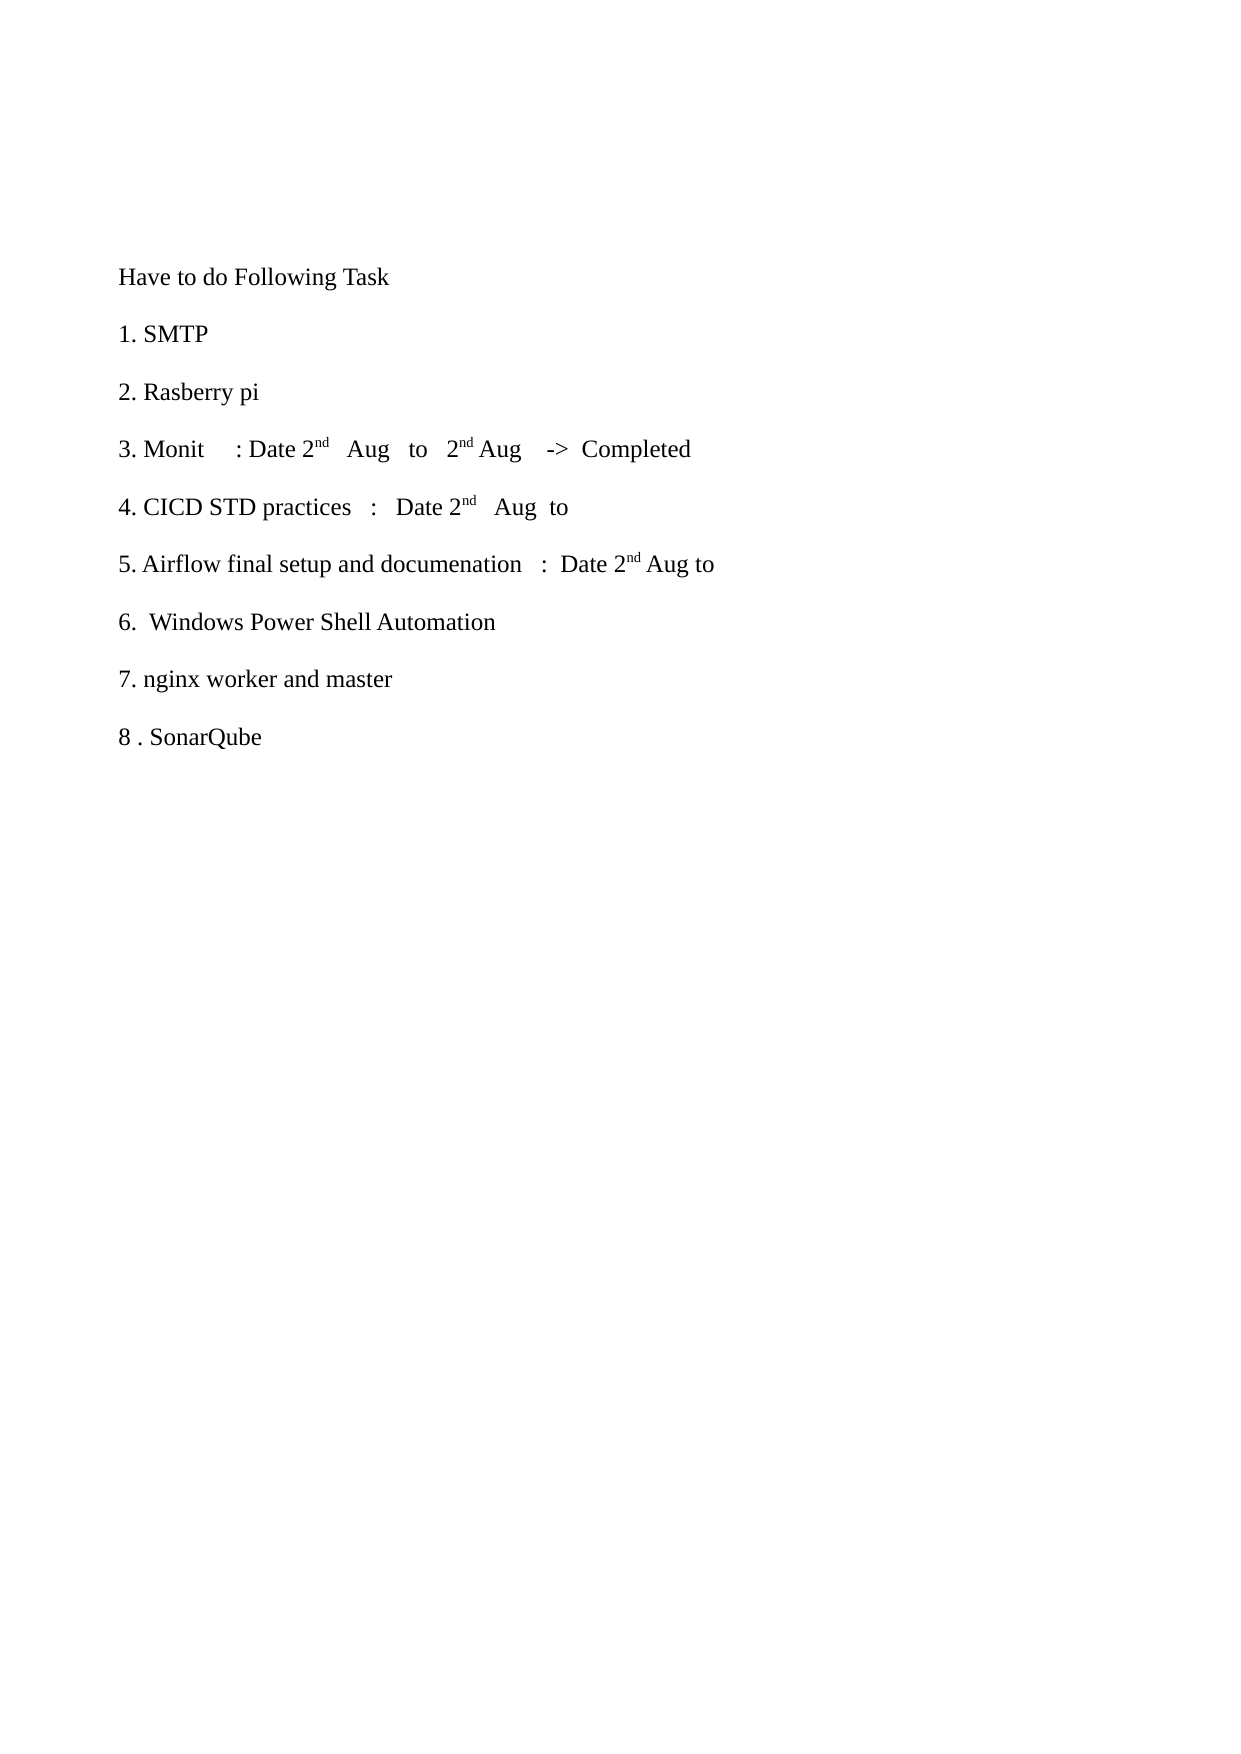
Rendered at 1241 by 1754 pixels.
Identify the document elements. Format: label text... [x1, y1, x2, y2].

text 2. Rasberry pi [118, 377, 1122, 406]
text 3. Monit : Date 2nd Aug to 2nd Aug -> Completed [118, 434, 1122, 463]
text 5. Airflow final setup and documenation : Date 2nd Aug to [118, 549, 1122, 578]
text Have to do Following Task [118, 262, 1122, 291]
text 8 . SonarQube [118, 722, 1122, 751]
text 4. CICD STD practices : Date 2nd Aug to [118, 492, 1122, 521]
text 7. nginx worker and master [118, 664, 1122, 693]
text 1. SMTP [118, 319, 1122, 348]
text 6. Windows Power Shell Automation [118, 607, 1122, 636]
